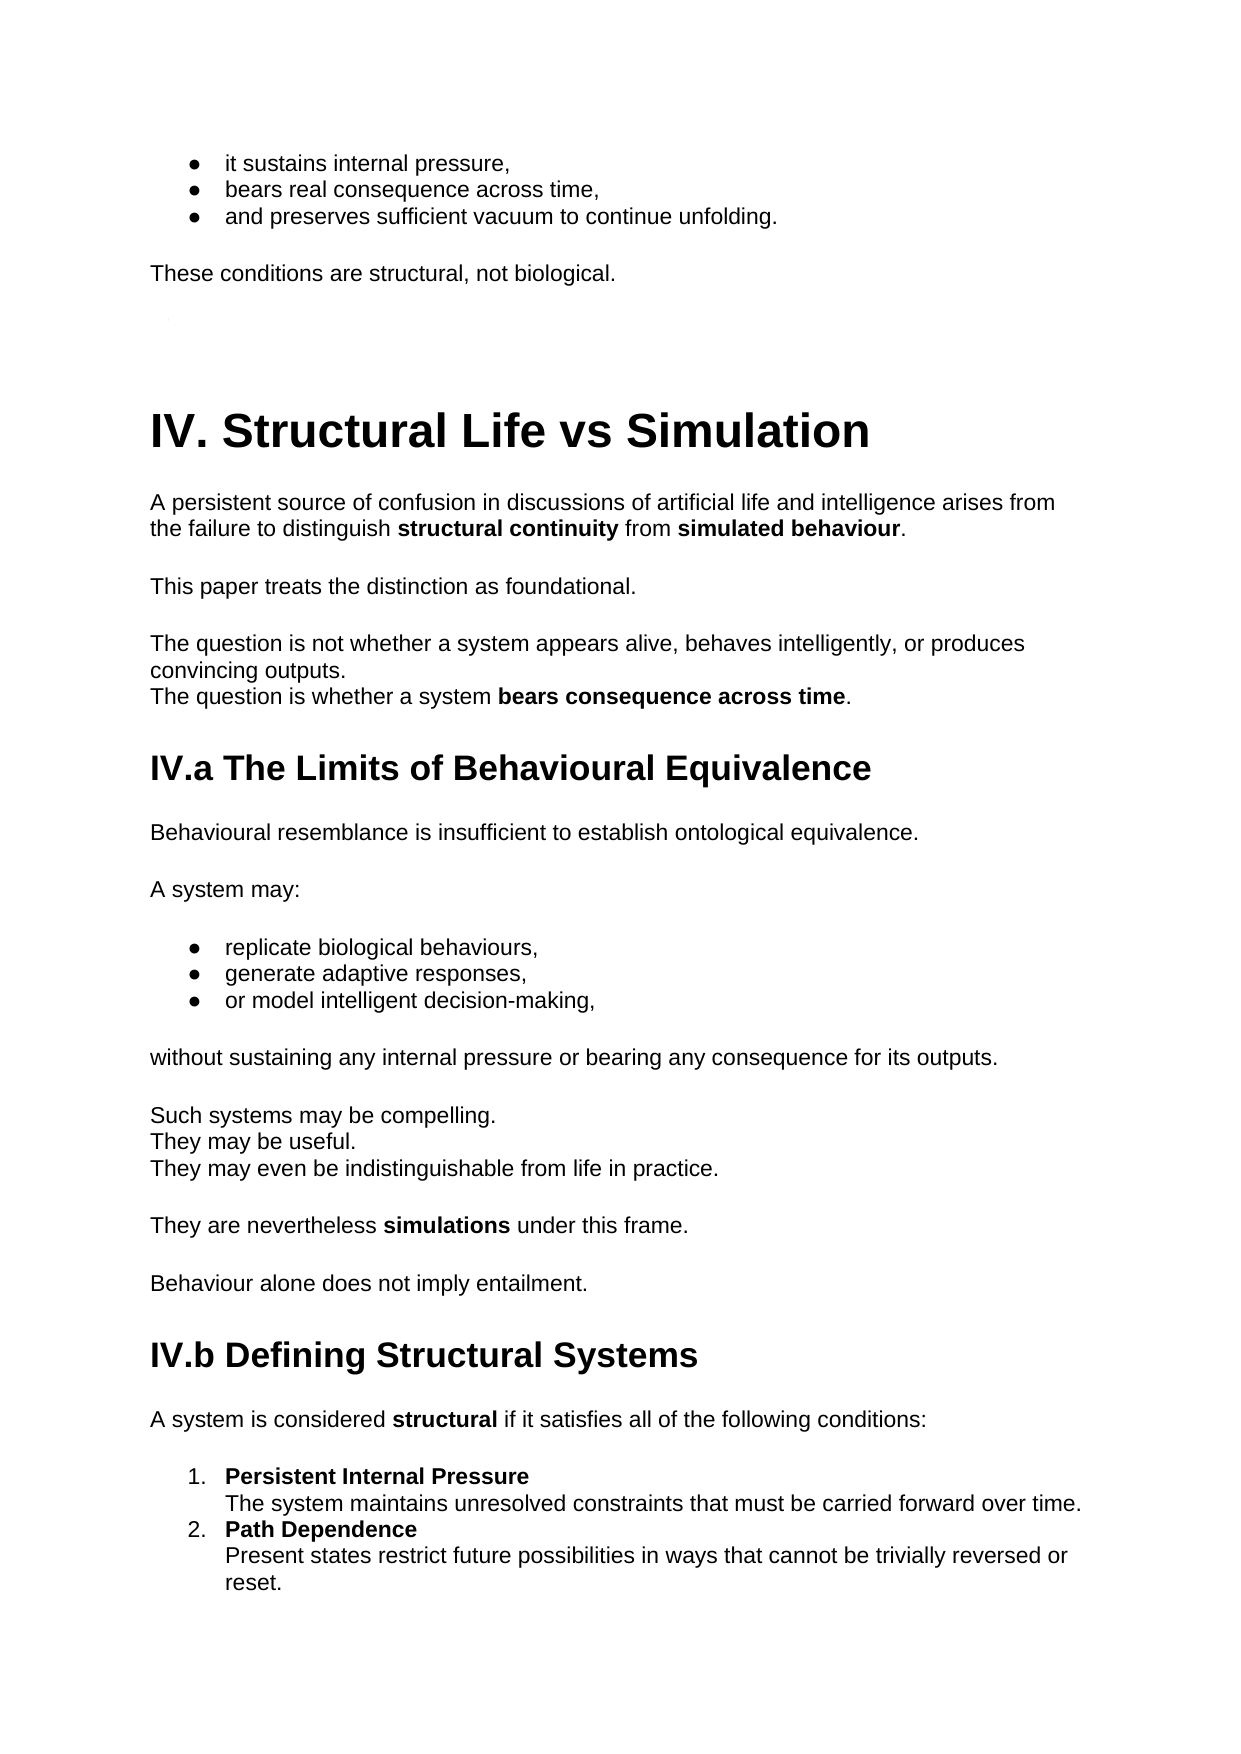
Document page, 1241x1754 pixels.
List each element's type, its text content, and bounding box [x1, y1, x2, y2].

text Such systems may be compelling. They may be useful. They may even be indistinguishable from life in practice. [150, 1102, 1090, 1181]
list or model intelligent decision-making, [187, 987, 1090, 1013]
text without sustaining any internal pressure or bearing any consequence for its outputs. [150, 1044, 1090, 1071]
list bears real consequence across time, [187, 176, 1090, 203]
list Path Dependence Present states restrict future possibilities in ways that cannot be trivially reversed or reset. [187, 1516, 1090, 1595]
text A system is considered structural if it satisfies all of the following conditions: [150, 1406, 1090, 1432]
list generate adaptive responses, [187, 960, 1090, 987]
list it sustains internal pressure, [187, 150, 1090, 176]
subtitle IV.a The Limits of Behavioural Equivalence [150, 747, 1090, 788]
text They are nevertheless simulations under this frame. [150, 1212, 1090, 1239]
text This paper treats the distinction as foundational. [150, 573, 1090, 599]
text Behaviour alone does not imply entailment. [150, 1270, 1090, 1296]
text The question is not whether a system appears alive, behaves intelligently, or produces convincing outputs. The question is whether a system bears consequence across time. [150, 630, 1090, 709]
text Behavioural resemblance is insufficient to establish ontological equivalence. [150, 819, 1090, 845]
list replicate biological behaviours, [187, 934, 1090, 960]
list and preserves sufficient vacuum to continue unfolding. [187, 203, 1090, 229]
subtitle IV. Structural Life vs Simulation [150, 402, 1090, 457]
text These conditions are structural, not biological. [150, 260, 1090, 287]
subtitle IV.b Defining Structural Systems [150, 1334, 1090, 1374]
text A system may: [150, 876, 1090, 903]
text A persistent source of confusion in discussions of artificial life and intelligence arises from the failure to distinguish structural continuity from simulated behaviour. [150, 489, 1090, 541]
list Persistent Internal Pressure The system maintains unresolved constraints that must be carried forward over time. [187, 1463, 1090, 1516]
